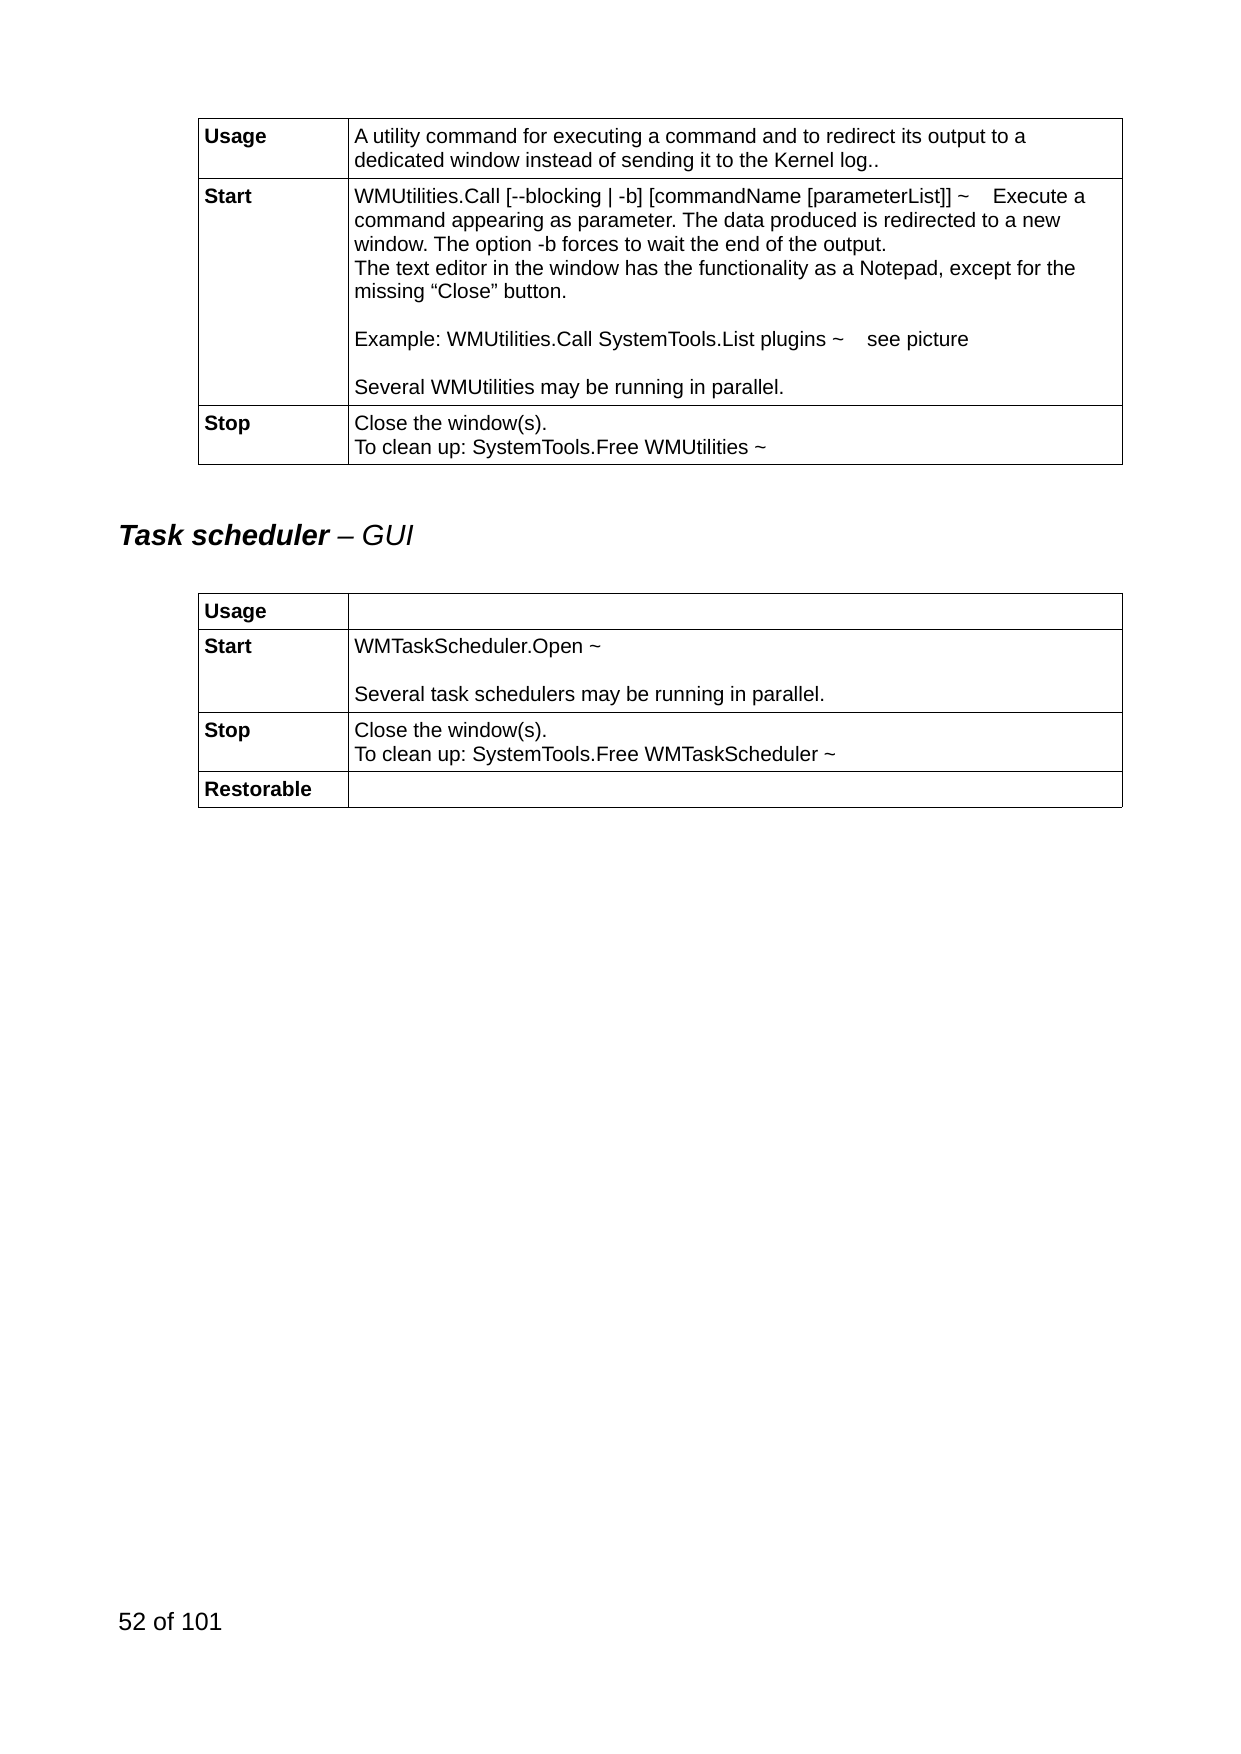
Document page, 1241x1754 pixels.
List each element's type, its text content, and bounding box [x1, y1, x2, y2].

table_cell Close the window(s). To clean up: SystemTools.Free WMUtilities ~ [349, 406, 1122, 464]
table_cell Start [199, 179, 348, 405]
table_cell WMTaskScheduler.Open ~ Several task schedulers may be running in parallel. [349, 630, 1122, 712]
table_cell Stop [199, 406, 348, 464]
table_cell Start [199, 630, 348, 712]
table_cell Restorable [199, 772, 348, 807]
table_cell Stop [199, 713, 348, 771]
table_cell [349, 772, 1122, 807]
table_cell Close the window(s). To clean up: SystemTools.Free WMTaskScheduler ~ [349, 713, 1122, 771]
table_header Usage [199, 119, 348, 178]
table_header [349, 594, 1122, 628]
table_header A utility command for executing a command and to redirect its output to a dedicated window instead of sending it to the Kernel log.. [349, 119, 1122, 178]
table_header Usage [199, 594, 348, 628]
table_cell WMUtilities.Call [--blocking | -b] [commandName [parameterList]] ~ Execute a command appearing as parameter. The data produced is redirected to a new window. The option -b forces to wait the end of the output. The text editor in the window has the functionality as a Notepad, except for the missing “Close” button. Example: WMUtilities.Call SystemTools.List plugins ~ see picture Several WMUtilities may be running in parallel. [349, 179, 1122, 405]
subtitle Task scheduler – GUI [118, 518, 1122, 552]
